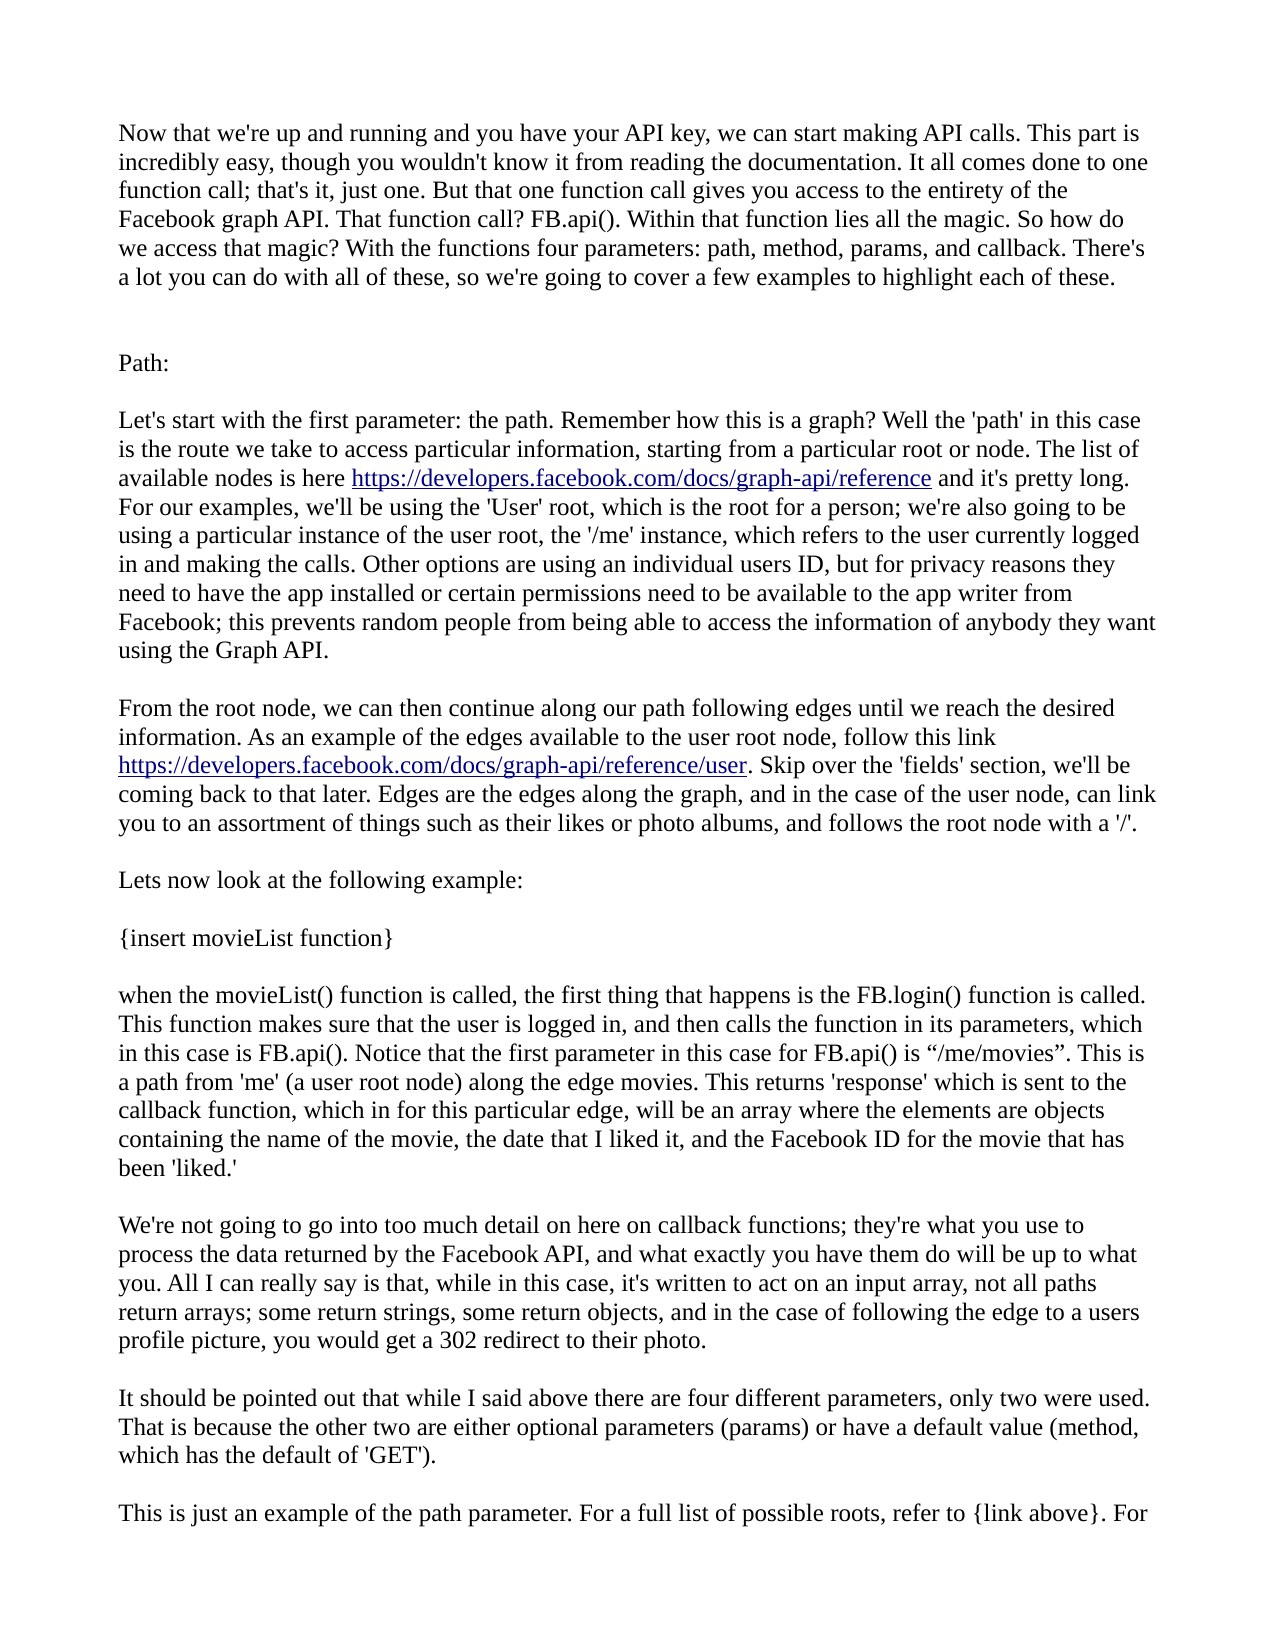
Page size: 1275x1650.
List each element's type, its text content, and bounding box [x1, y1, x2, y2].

text From the root node, we can then continue along our path following edges until we reach the desired information. As an example of the edges available to the user root node, follow this link https://developers.facebook.com/docs/graph-api/reference/user. Skip over the 'fields' section, we'll be coming back to that later. Edges are the edges along the graph, and in the case of the user node, can link you to an assortment of things such as their likes or photo albums, and follows the root node with a '/'. [118, 693, 1157, 837]
text {insert movieList function} [118, 923, 1157, 952]
text Now that we're up and running and you have your API key, we can start making API calls. This part is incredibly easy, though you wouldn't know it from reading the documentation. It all comes done to one function call; that's it, just one. But that one function call gives you access to the entirety of the Facebook graph API. That function call? FB.api(). Within that function lies all the magic. So how do we access that magic? With the functions four parameters: path, method, params, and callback. There's a lot you can do with all of these, so we're going to cover a few examples to highlight each of these. [118, 118, 1157, 291]
text It should be pointed out that while I said above there are four different parameters, only two were used. That is because the other two are either optional parameters (params) or have a default value (method, which has the default of 'GET'). [118, 1383, 1157, 1469]
text Path: [118, 348, 1157, 377]
text Let's start with the first parameter: the path. Remember how this is a graph? Well the 'path' in this case is the route we take to access particular information, starting from a particular root or node. The list of available nodes is here https://developers.facebook.com/docs/graph-api/reference and it's pretty long. For our examples, we'll be using the 'User' root, which is the root for a person; we're also going to be using a particular instance of the user root, the '/me' instance, which refers to the user currently logged in and making the calls. Other options are using an individual users ID, but for privacy reasons they need to have the app installed or certain permissions need to be available to the app writer from Facebook; this prevents random people from being able to access the information of anybody they want using the Graph API. [118, 406, 1157, 664]
text We're not going to go into too much detail on here on callback functions; they're what you use to process the data returned by the Facebook API, and what exactly you have them do will be up to what you. All I can really say is that, while in this case, it's written to act on an input array, not all paths return arrays; some return strings, some return objects, and in the case of following the edge to a users profile picture, you would get a 302 redirect to their photo. [118, 1211, 1157, 1354]
text when the movieList() function is called, the first thing that happens is the FB.login() function is called. This function makes sure that the user is logged in, and then calls the function in its parameters, which in this case is FB.api(). Notice that the first parameter in this case for FB.api() is “/me/movies”. This is a path from 'me' (a user root node) along the edge movies. This returns 'response' which is sent to the callback function, which in for this particular edge, will be an array where the elements are objects containing the name of the movie, the date that I liked it, and the Facebook ID for the movie that has been 'liked.' [118, 981, 1157, 1182]
text Lets now look at the following example: [118, 866, 1157, 894]
text This is just an example of the path parameter. For a full list of possible roots, refer to {link above}. For [118, 1498, 1157, 1527]
